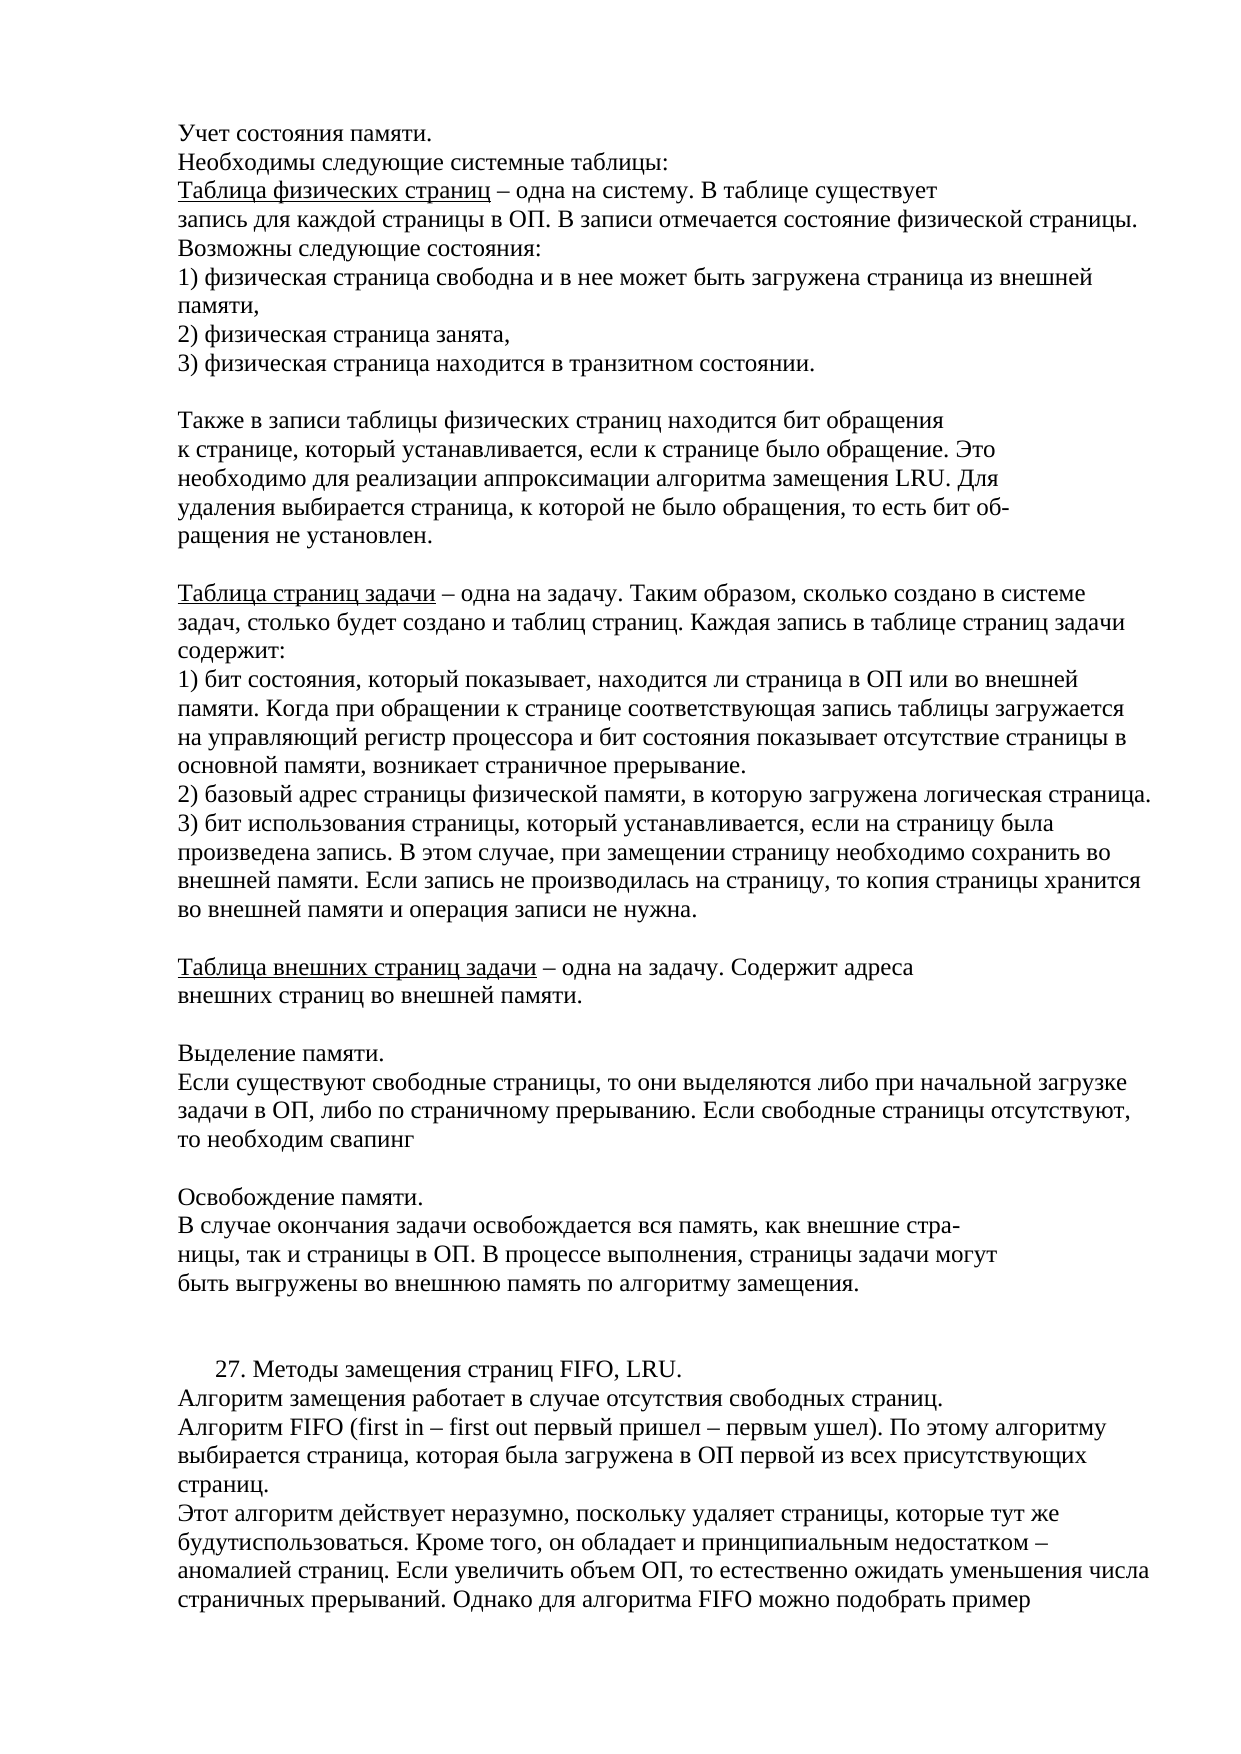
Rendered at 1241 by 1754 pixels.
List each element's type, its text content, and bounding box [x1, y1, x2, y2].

text Учет состояния памяти. [177, 118, 1152, 147]
text Таблица физических страниц – одна на систему. В таблице существует [177, 176, 1152, 204]
text внешних страниц во внешней памяти. [177, 981, 1152, 1009]
text запись для каждой страницы в ОП. В записи отмечается состояние физической страницы. [177, 204, 1152, 233]
text удаления выбирается страница, к которой не было обращения, то есть бит об- [177, 492, 1152, 521]
text 3) физическая страница находится в транзитном состоянии. [177, 348, 1152, 377]
text Алгоритм замещения работает в случае отсутствия свободных страниц. [177, 1383, 1152, 1412]
text 2) базовый адрес страницы физической памяти, в которую загружена логическая страница. 3) бит использования страницы, который устанавливается, если на страницу была произведена запись. В этом случае, при замещении страницу необходимо сохранить во внешней памяти. Если запись не производилась на страницу, то копия страницы хранится во внешней памяти и операция записи не нужна. [177, 779, 1152, 923]
text Таблица внешних страниц задачи – одна на задачу. Содержит адреса [177, 952, 1152, 981]
text Возможны следующие состояния: [177, 233, 1152, 262]
text ницы, так и страницы в ОП. В процессе выполнения, страницы задачи могут [177, 1239, 1152, 1268]
text быть выгружены во внешнюю память по алгоритму замещения. [177, 1268, 1152, 1297]
text необходимо для реализации аппроксимации алгоритма замещения LRU. Для [177, 463, 1152, 492]
text Если существуют свободные страницы, то они выделяются либо при начальной загрузке задачи в ОП, либо по страничному прерыванию. Если свободные страницы отсутствуют, то необходим свапинг [177, 1067, 1152, 1153]
list Методы замещения страниц FIFO, LRU. [215, 1354, 1152, 1383]
text Необходимы следующие системные таблицы: [177, 147, 1152, 176]
text В случае окончания задачи освобождается вся память, как внешние стра- [177, 1211, 1152, 1239]
text Этот алгоритм действует неразумно, поскольку удаляет страницы, которые тут же будутиспользоваться. Кроме того, он обладает и принципиальным недостатком –аномалией страниц. Если увеличить объем ОП, то естественно ожидать уменьшения числа страничных прерываний. Однако для алгоритма FIFO можно подобрать пример [177, 1498, 1152, 1613]
text к странице, который устанавливается, если к странице было обращение. Это [177, 434, 1152, 463]
text Также в записи таблицы физических страниц находится бит обращения [177, 406, 1152, 434]
text Алгоритм FIFO (first in – first out первый пришел – первым ушел). По этому алгоритму выбирается страница, которая была загружена в ОП первой из всех присутствующих страниц. [177, 1412, 1152, 1498]
text ращения не установлен. [177, 521, 1152, 549]
text 1) физическая страница свободна и в нее может быть загружена страница из внешней памяти, [177, 262, 1152, 319]
text 2) физическая страница занята, [177, 319, 1152, 348]
text 1) бит состояния, который показывает, находится ли страница в ОП или во внешней памяти. Когда при обращении к странице соответствующая запись таблицы загружается на управляющий регистр процессора и бит состояния показывает отсутствие страницы в основной памяти, возникает страничное прерывание. [177, 664, 1152, 779]
text Освобождение памяти. [177, 1182, 1152, 1211]
text Выделение памяти. [177, 1038, 1152, 1067]
text Таблица страниц задачи – одна на задачу. Таким образом, сколько создано в системе задач, столько будет создано и таблиц страниц. Каждая запись в таблице страниц задачи содержит: [177, 578, 1152, 664]
